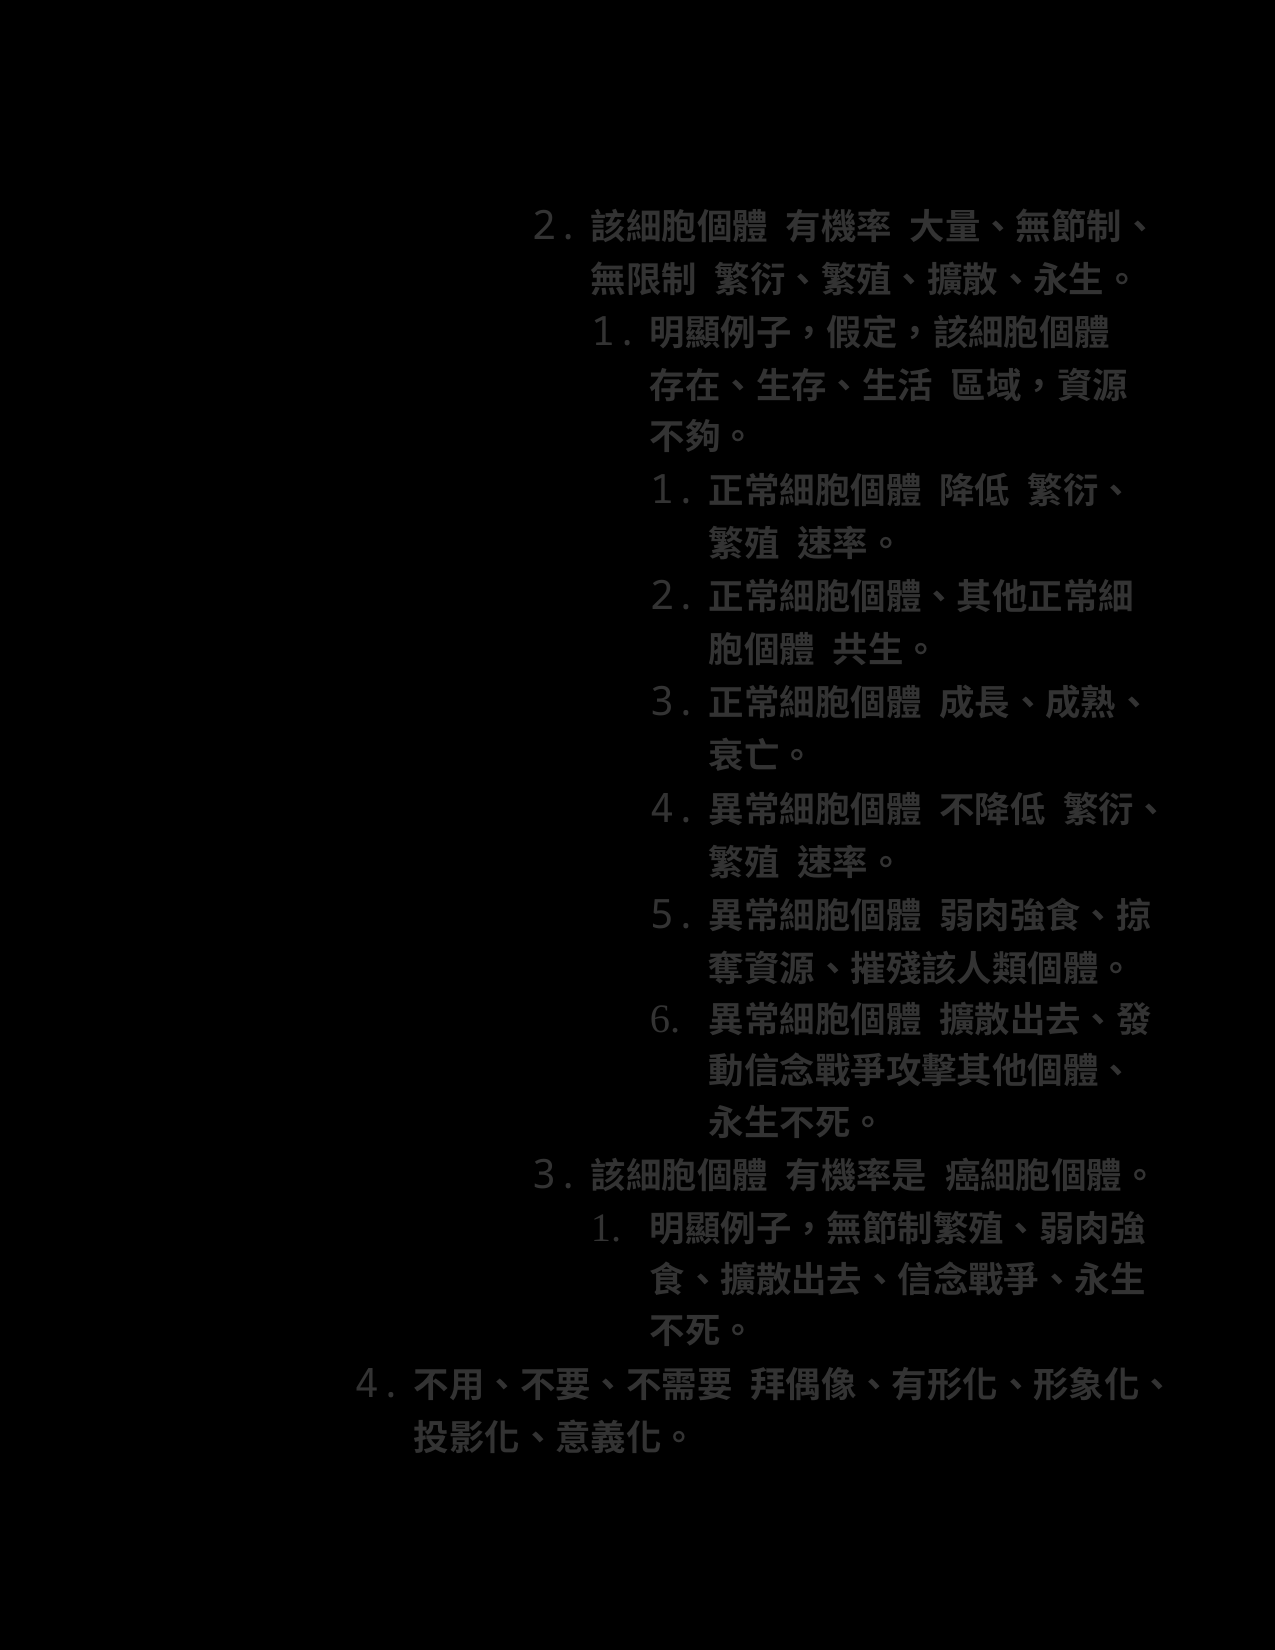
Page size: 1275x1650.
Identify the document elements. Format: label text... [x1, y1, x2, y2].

list 正常細胞個體、其他正常細胞個體 共生。 [649, 566, 1157, 672]
list 異常細胞個體 擴散出去、發動信念戰爭攻擊其他個體、永生不死。 [649, 992, 1157, 1145]
list 明顯例子，假定，該細胞個體 存在、生存、生活 區域，資源 不夠。 [591, 302, 1157, 460]
list 該細胞個體 有機率 大量、無節制、無限制 繁衍、繁殖、擴散、永生。 [532, 196, 1157, 302]
list 異常細胞個體 不降低 繁衍、繁殖 速率。 [649, 779, 1157, 885]
list 該細胞個體 有機率是 癌細胞個體。 [532, 1145, 1157, 1200]
list 正常細胞個體 成長、成熟、衰亡。 [649, 672, 1157, 779]
list 正常細胞個體 降低 繁衍、繁殖 速率。 [649, 460, 1157, 566]
list 明顯例子，無節制繁殖、弱肉強食、擴散出去、信念戰爭、永生不死。 [591, 1200, 1157, 1354]
list 不用、不要、不需要 拜偶像、有形化、形象化、投影化、意義化。 [354, 1354, 1157, 1461]
list 異常細胞個體 弱肉強食、掠奪資源、摧殘該人類個體。 [649, 885, 1157, 992]
